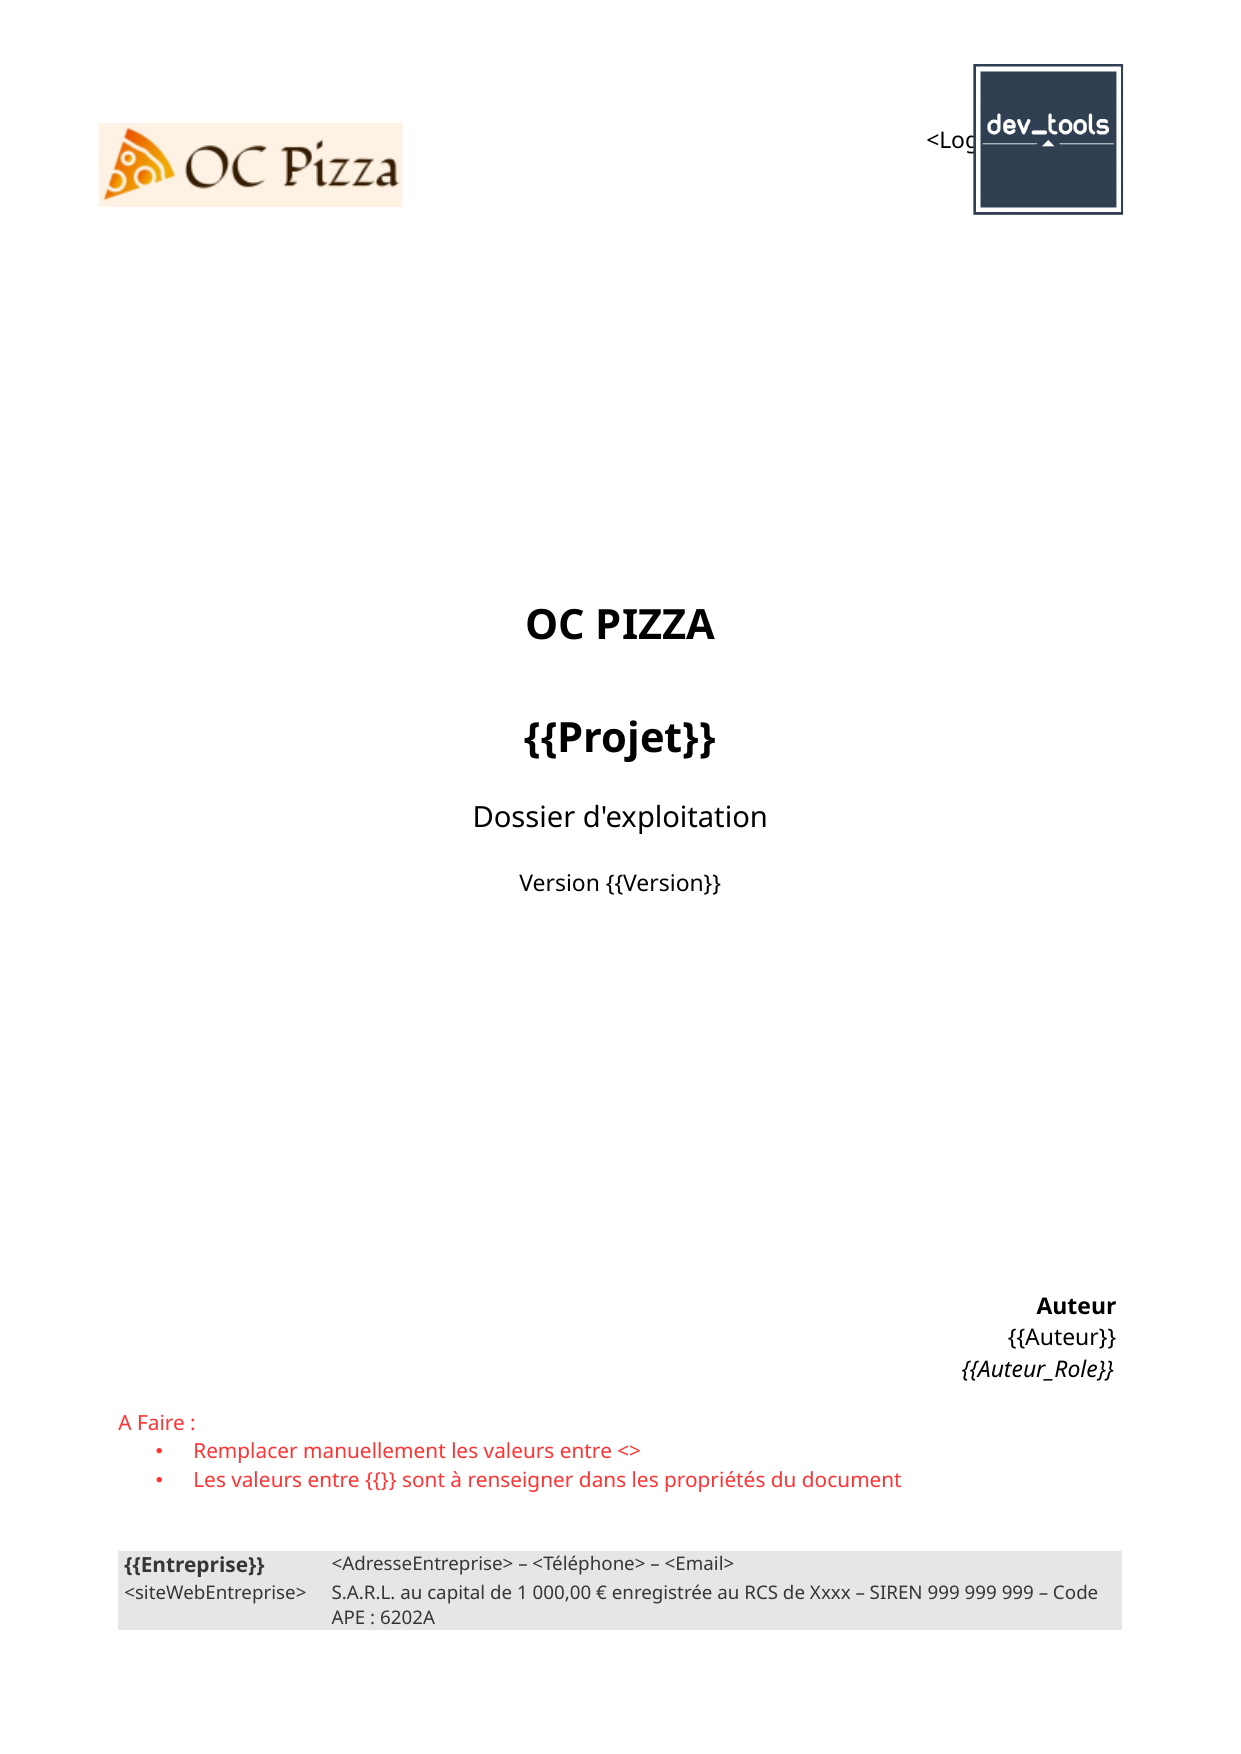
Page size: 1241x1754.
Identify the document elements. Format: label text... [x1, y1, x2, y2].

list Les valeurs entre {{}} sont à renseigner dans les propriétés du document [156, 1465, 1122, 1493]
table_cell Auteur {{Auteur}} {{Auteur_Role}} [118, 1266, 1122, 1408]
picture [973, 64, 1124, 215]
picture [98, 123, 404, 207]
text A Faire : [118, 1408, 1122, 1436]
list Remplacer manuellement les valeurs entre <> [156, 1436, 1122, 1465]
table_header OC PIZZA {{Projet}} Dossier d'exploitation Version {{Version}} [118, 227, 1122, 1266]
